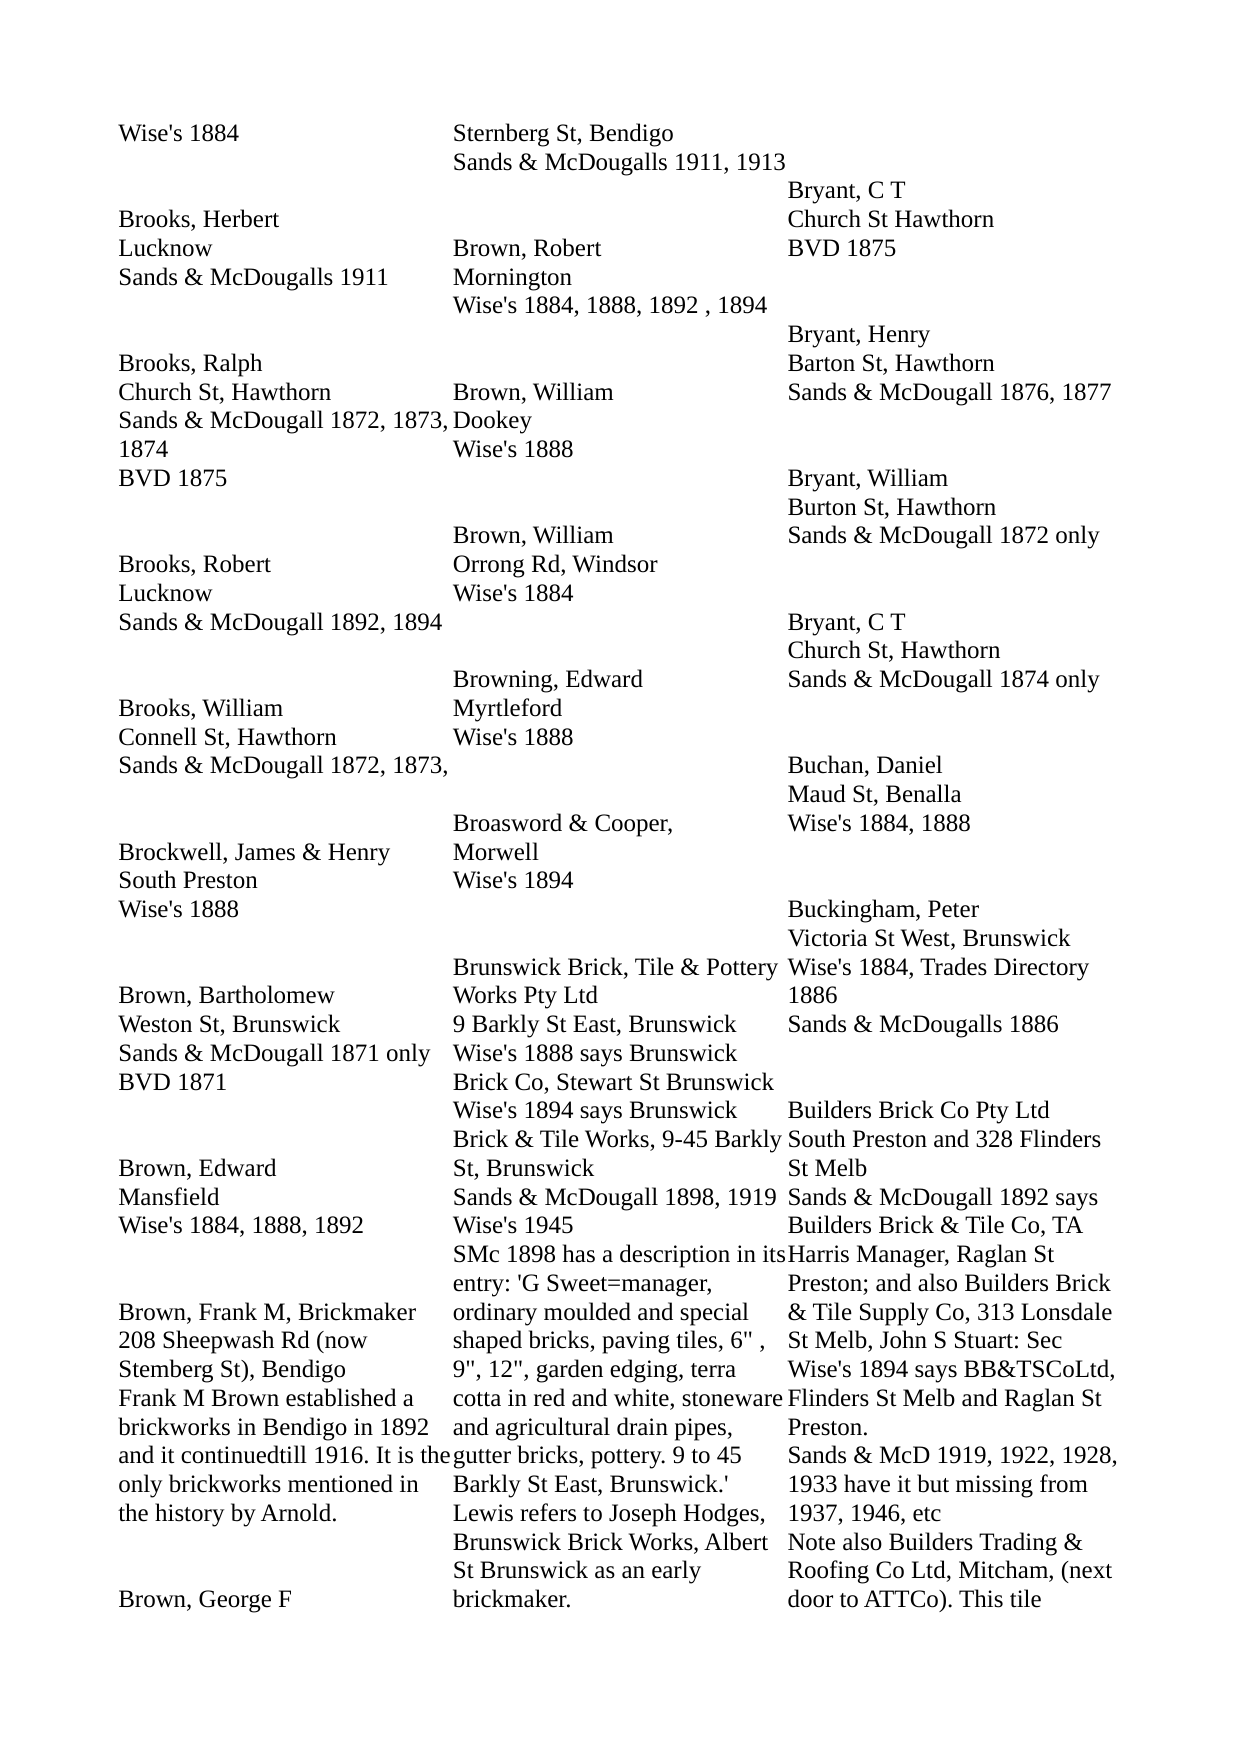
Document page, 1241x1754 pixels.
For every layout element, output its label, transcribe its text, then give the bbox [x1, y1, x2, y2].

text Mansfield [118, 1182, 453, 1211]
text 9 Barkly St East, Brunswick [453, 1009, 787, 1038]
text BVD 1875 [118, 463, 453, 492]
text Bryant, William [787, 463, 1122, 492]
text Buchan, Daniel [787, 751, 1122, 779]
text South Preston [118, 866, 453, 894]
text Brockwell, James & Henry [118, 837, 453, 866]
text Lewis refers to Joseph Hodges, Brunswick Brick Works, Albert St Brunswick as an early brickmaker. [453, 1498, 787, 1613]
text Brown, Edward [118, 1153, 453, 1182]
text Church St Hawthorn [787, 204, 1122, 233]
text Sands & McDougall 1874 only [787, 664, 1122, 693]
text Wise's 1884 [453, 578, 787, 607]
text Dookey [453, 406, 787, 434]
text Sands & McDougall 1876, 1877 [787, 377, 1122, 406]
text Morwell [453, 837, 787, 866]
text Brown, William [453, 521, 787, 549]
text Buckingham, Peter [787, 894, 1122, 923]
text Lucknow [118, 578, 453, 607]
text Sands & McDougall 1892 says Builders Brick & Tile Co, TA Harris Manager, Raglan St Preston; and also Builders Brick & Tile Supply Co, 313 Lonsdale St Melb, John S Stuart: Sec [787, 1182, 1122, 1354]
text Sands & McDougall 1898, 1919 [453, 1182, 787, 1211]
text Bryant, Henry [787, 319, 1122, 348]
text Wise's 1894 says Brunswick Brick & Tile Works, 9-45 Barkly St, Brunswick [453, 1096, 787, 1182]
text Sands & McDougalls 1886 [787, 1009, 1122, 1038]
text Sands & McDougalls 1911, 1913 [453, 147, 787, 176]
text Bryant, C T [787, 176, 1122, 204]
text Brunswick Brick, Tile & Pottery Works Pty Ltd [453, 952, 787, 1009]
text Sands & McDougall 1871 only [118, 1038, 453, 1067]
text Victoria St West, Brunswick [787, 923, 1122, 952]
text Wise's 1888 says Brunswick Brick Co, Stewart St Brunswick [453, 1038, 787, 1096]
text Wise's 1884, Trades Directory 1886 [787, 952, 1122, 1009]
text Sands & McDougalls 1911 [118, 262, 453, 291]
text Myrtleford [453, 693, 787, 722]
text Wise's 1884 [118, 118, 453, 147]
text Brooks, Ralph [118, 348, 453, 377]
text Connell St, Hawthorn [118, 722, 453, 751]
text Burton St, Hawthorn [787, 492, 1122, 521]
text Note also Builders Trading & Roofing Co Ltd, Mitcham, (next door to ATTCo). This tile [787, 1527, 1122, 1613]
text Wise's 1894 [453, 866, 787, 894]
text Brown, Robert [453, 233, 787, 262]
text BVD 1871 [118, 1067, 453, 1096]
text Church St, Hawthorn [118, 377, 453, 406]
text Bryant, C T [787, 607, 1122, 636]
text Wise's 1888 [118, 894, 453, 923]
text Broasword & Cooper, [453, 808, 787, 837]
text Brown, Bartholomew [118, 981, 453, 1009]
text Wise's 1884, 1888, 1892 , 1894 [453, 291, 787, 319]
text Brooks, William [118, 693, 453, 722]
text Brown, William [453, 377, 787, 406]
text Wise's 1884, 1888 [787, 808, 1122, 837]
text Brown, Frank M, Brickmaker [118, 1297, 453, 1326]
text Maud St, Benalla [787, 779, 1122, 808]
text Sands & McDougall 1872 only [787, 521, 1122, 549]
text Mornington [453, 262, 787, 291]
text Church St, Hawthorn [787, 636, 1122, 664]
text Lucknow [118, 233, 453, 262]
text 208 Sheepwash Rd (now Stemberg St), Bendigo [118, 1326, 453, 1383]
text Barton St, Hawthorn [787, 348, 1122, 377]
text Browning, Edward [453, 664, 787, 693]
text Wise's 1888 [453, 434, 787, 463]
text Brooks, Robert [118, 549, 453, 578]
text Sternberg St, Bendigo [453, 118, 787, 147]
text Sands & McD 1919, 1922, 1928, 1933 have it but missing from 1937, 1946, etc [787, 1441, 1122, 1527]
text Sands & McDougall 1872, 1873, [118, 751, 453, 779]
text Builders Brick Co Pty Ltd [787, 1096, 1122, 1124]
text Sands & McDougall 1872, 1873, 1874 [118, 406, 453, 463]
text Wise's 1894 says BB&TSCoLtd, Flinders St Melb and Raglan St Preston. [787, 1354, 1122, 1441]
text Orrong Rd, Windsor [453, 549, 787, 578]
text Wise's 1884, 1888, 1892 [118, 1211, 453, 1239]
text Frank M Brown established a brickworks in Bendigo in 1892 and it continuedtill 1916. It is the only brickworks mentioned in the history by Arnold. [118, 1383, 453, 1527]
text South Preston and 328 Flinders St Melb [787, 1124, 1122, 1182]
text Wise's 1888 [453, 722, 787, 751]
text Wise's 1945 [453, 1211, 787, 1239]
text Brown, George F [118, 1584, 453, 1613]
text Sands & McDougall 1892, 1894 [118, 607, 453, 636]
text BVD 1875 [787, 233, 1122, 262]
text SMc 1898 has a description in its entry: 'G Sweet=manager, ordinary moulded and special shaped bricks, paving tiles, 6" , 9", 12", garden edging, terra cotta in red and white, stoneware and agricultural drain pipes, gutter bricks, pottery. 9 to 45 Barkly St East, Brunswick.' [453, 1239, 787, 1498]
text Brooks, Herbert [118, 204, 453, 233]
text Weston St, Brunswick [118, 1009, 453, 1038]
